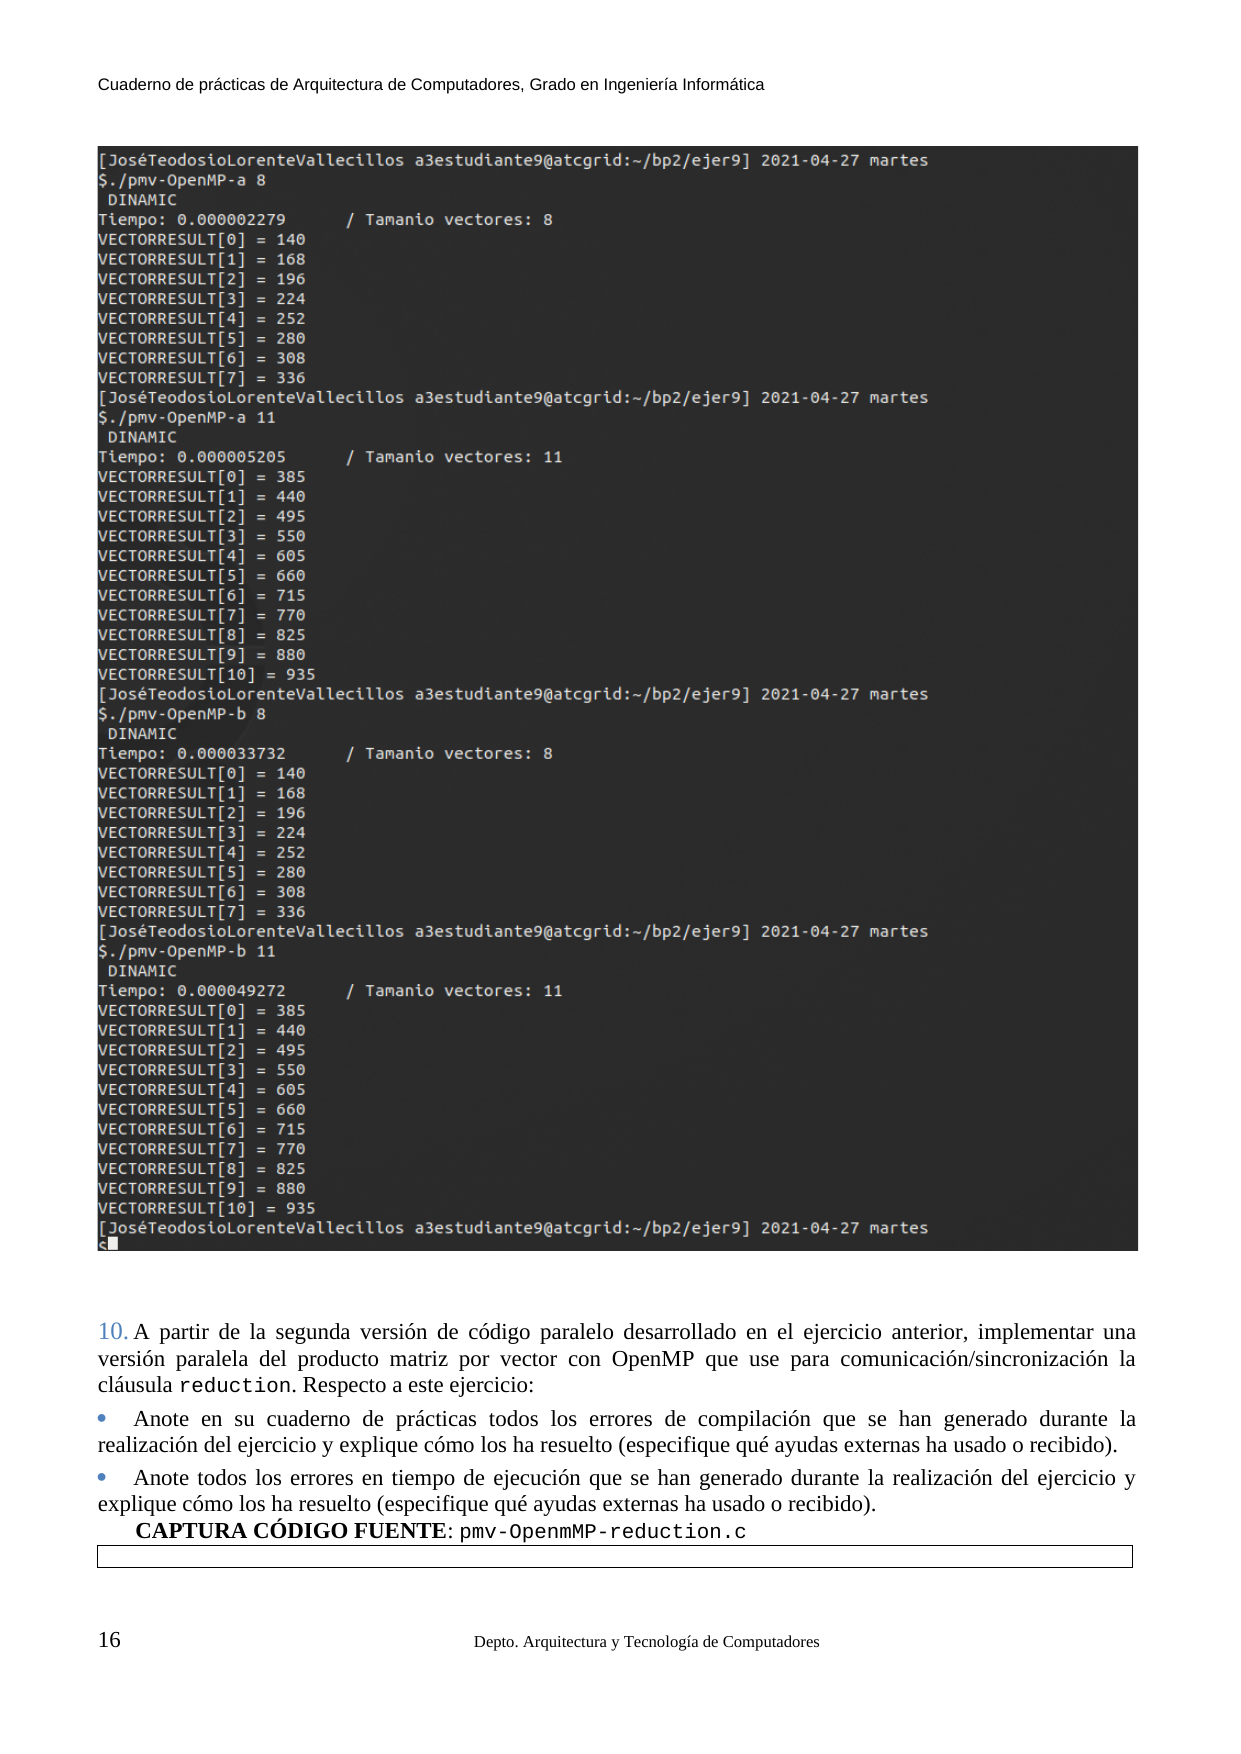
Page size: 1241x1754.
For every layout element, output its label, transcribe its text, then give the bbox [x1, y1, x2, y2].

list Anote en su cuaderno de prácticas todos los errores de compilación que se han generado durante la realización del ejercicio y explique cómo los ha resuelto (especifique qué ayudas externas ha usado o recibido). [98, 1405, 1138, 1458]
picture [97, 146, 1139, 1251]
text CAPTURA CÓDIGO FUENTE: pmv-OpenmMP-reduction.c [135, 1517, 1138, 1544]
table_header [98, 1546, 1132, 1567]
list A partir de la segunda versión de código paralelo desarrollado en el ejercicio anterior, implementar una versión paralela del producto matriz por vector con OpenMP que use para comunicación/sincronización la cláusula reduction. Respecto a este ejercicio: [98, 1316, 1138, 1399]
list Anote todos los errores en tiempo de ejecución que se han generado durante la realización del ejercicio y explique cómo los ha resuelto (especifique qué ayudas externas ha usado o recibido). [98, 1464, 1138, 1517]
